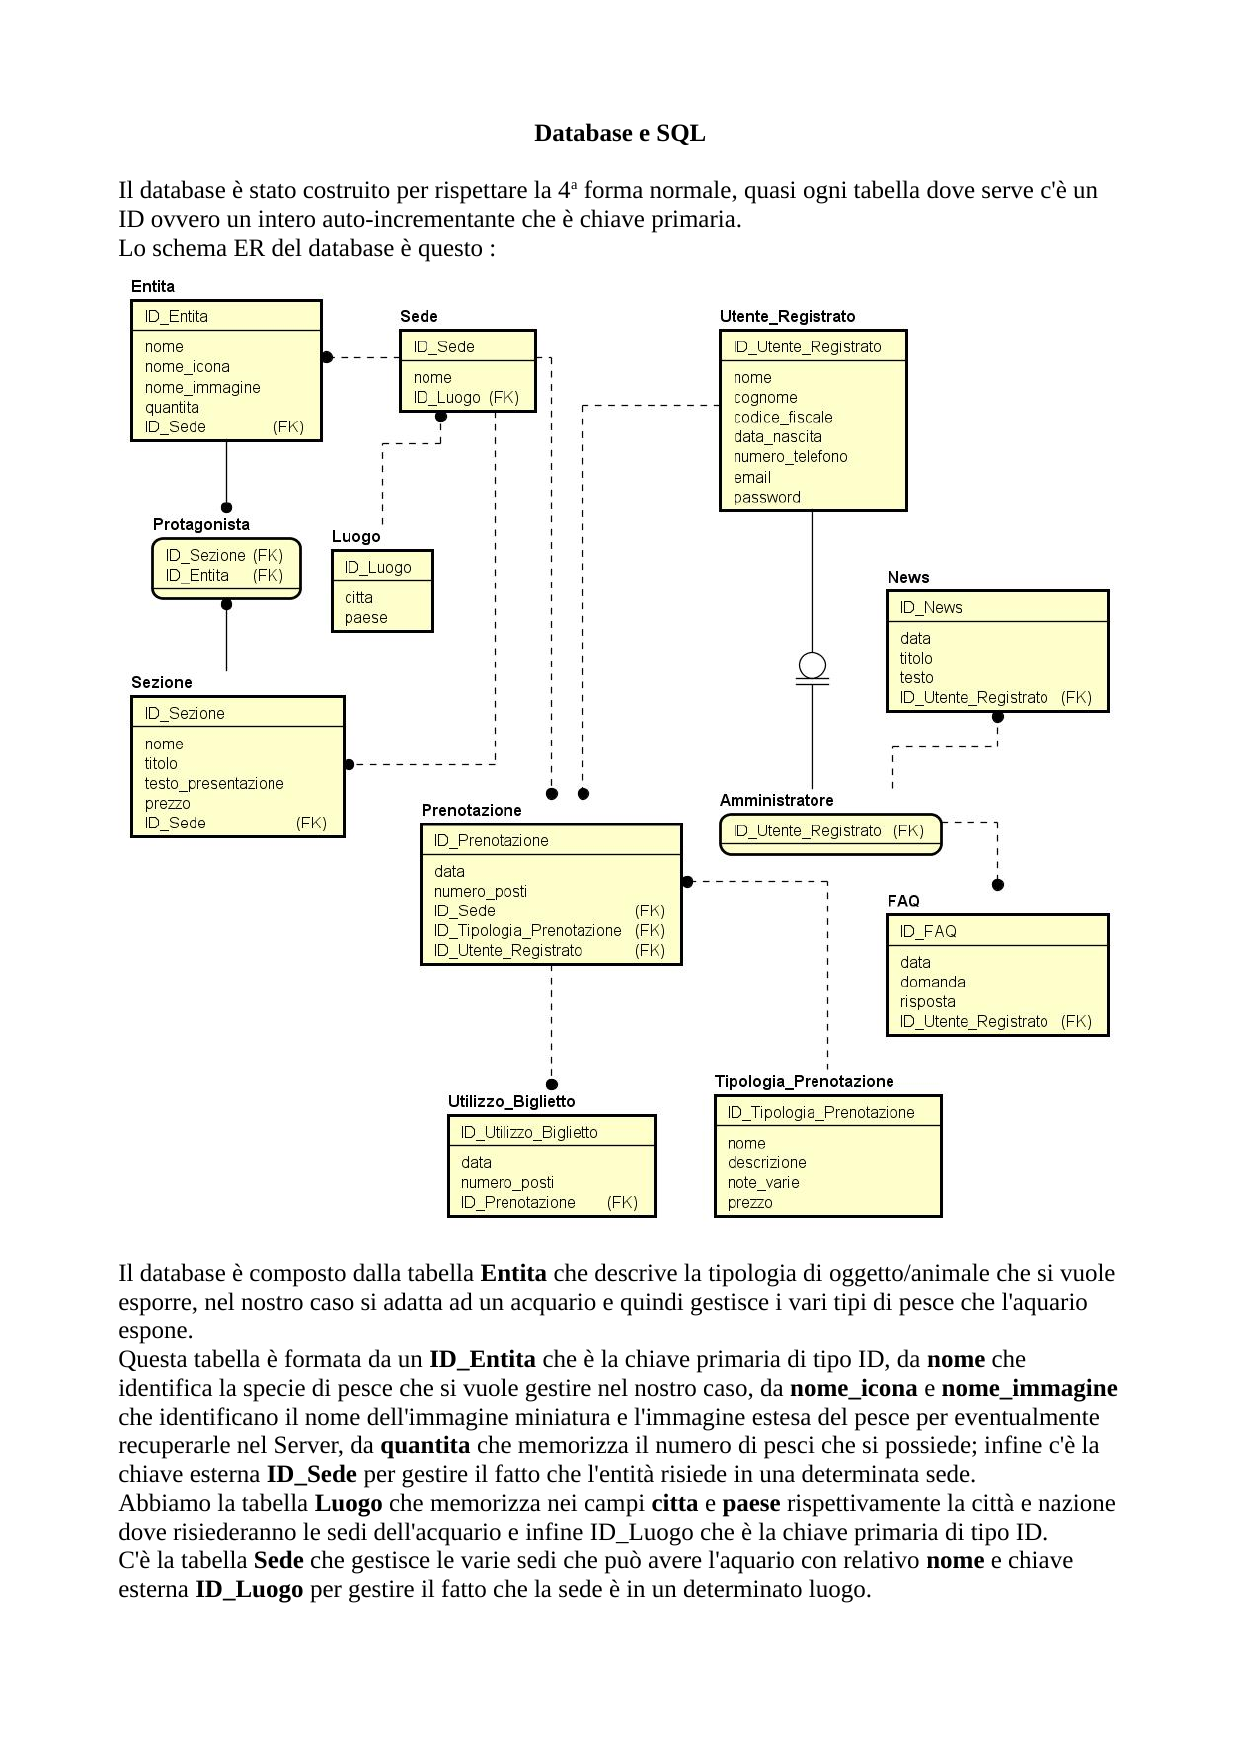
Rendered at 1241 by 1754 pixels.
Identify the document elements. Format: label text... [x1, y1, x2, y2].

text Lo schema ER del database è questo : [118, 233, 1122, 262]
text Abbiamo la tabella Luogo che memorizza nei campi citta e paese rispettivamente la città e nazione dove risiederanno le sedi dell'acquario e infine ID_Luogo che è la chiave primaria di tipo ID. [118, 1488, 1122, 1545]
text C'è la tabella Sede che gestisce le varie sedi che può avere l'aquario con relativo nome e chiave esterna ID_Luogo per gestire il fatto che la sede è in un determinato luogo. [118, 1545, 1122, 1603]
text Il database è composto dalla tabella Entita che descrive la tipologia di oggetto/animale che si vuole esporre, nel nostro caso si adatta ad un acquario e quindi gestisce i vari tipi di pesce che l'aquario espone. [118, 1258, 1122, 1344]
text Questa tabella è formata da un ID_Entita che è la chiave primaria di tipo ID, da nome che identifica la specie di pesce che si vuole gestire nel nostro caso, da nome_icona e nome_immagine che identificano il nome dell'immagine miniatura e l'immagine estesa del pesce per eventualmente recuperarle nel Server, da quantita che memorizza il numero di pesci che si possiede; infine c'è la chiave esterna ID_Sede per gestire il fatto che l'entità risiede in una determinata sede. [118, 1344, 1122, 1488]
text Il database è stato costruito per rispettare la 4a forma normale, quasi ogni tabella dove serve c'è un ID ovvero un intero auto-incrementante che è chiave primaria. [118, 176, 1122, 233]
picture [118, 262, 1122, 1229]
text Database e SQL [118, 118, 1122, 147]
